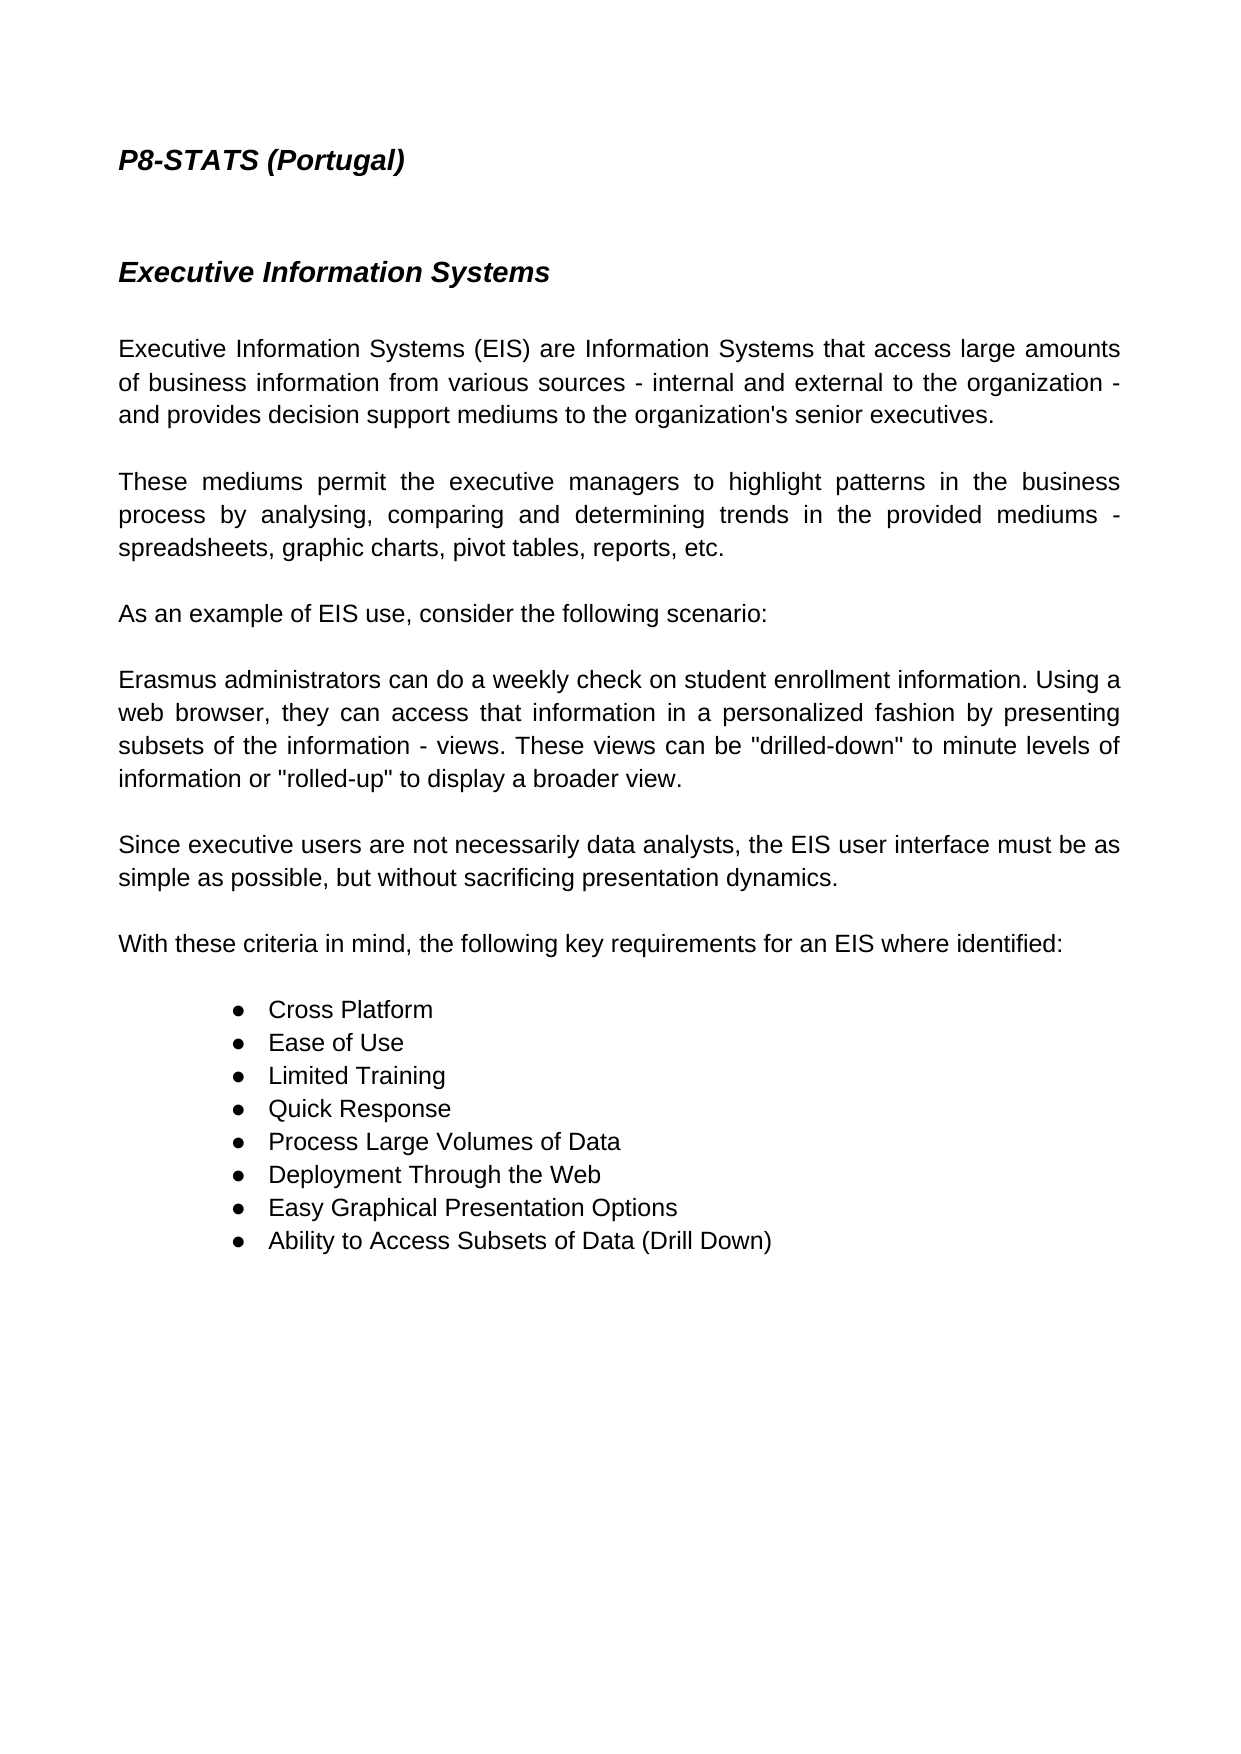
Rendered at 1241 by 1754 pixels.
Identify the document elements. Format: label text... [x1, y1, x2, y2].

list Cross Platform [231, 995, 1122, 1024]
subtitle Executive Information Systems [118, 255, 1122, 289]
list Easy Graphical Presentation Options [231, 1193, 1122, 1222]
text Executive Information Systems (EIS) are Information Systems that access large amounts of business information from various sources - internal and external to the organization - and provides decision support mediums to the organization's senior executives. [118, 334, 1122, 429]
list Ease of Use [231, 1028, 1122, 1057]
text As an example of EIS use, consider the following scenario: [118, 599, 1122, 627]
list Quick Response [231, 1094, 1122, 1123]
text Erasmus administrators can do a weekly check on student enrollment information. Using a web browser, they can access that information in a personalized fashion by presenting subsets of the information - views. These views can be "drilled-down" to minute levels of information or "rolled-up" to display a broader view. [118, 665, 1122, 792]
list Deployment Through the Web [231, 1160, 1122, 1189]
text With these criteria in mind, the following key requirements for an EIS where identified: [118, 929, 1122, 958]
text These mediums permit the executive managers to highlight patterns in the business process by analysing, comparing and determining trends in the provided mediums - spreadsheets, graphic charts, pivot tables, reports, etc. [118, 467, 1122, 561]
list Ability to Access Subsets of Data (Drill Down) [231, 1226, 1122, 1255]
list Process Large Volumes of Data [231, 1127, 1122, 1156]
text Since executive users are not necessarily data analysts, the EIS user interface must be as simple as possible, but without sacrificing presentation dynamics. [118, 830, 1122, 892]
subtitle P8-STATS (Portugal) [118, 143, 1122, 177]
list Limited Training [231, 1061, 1122, 1090]
